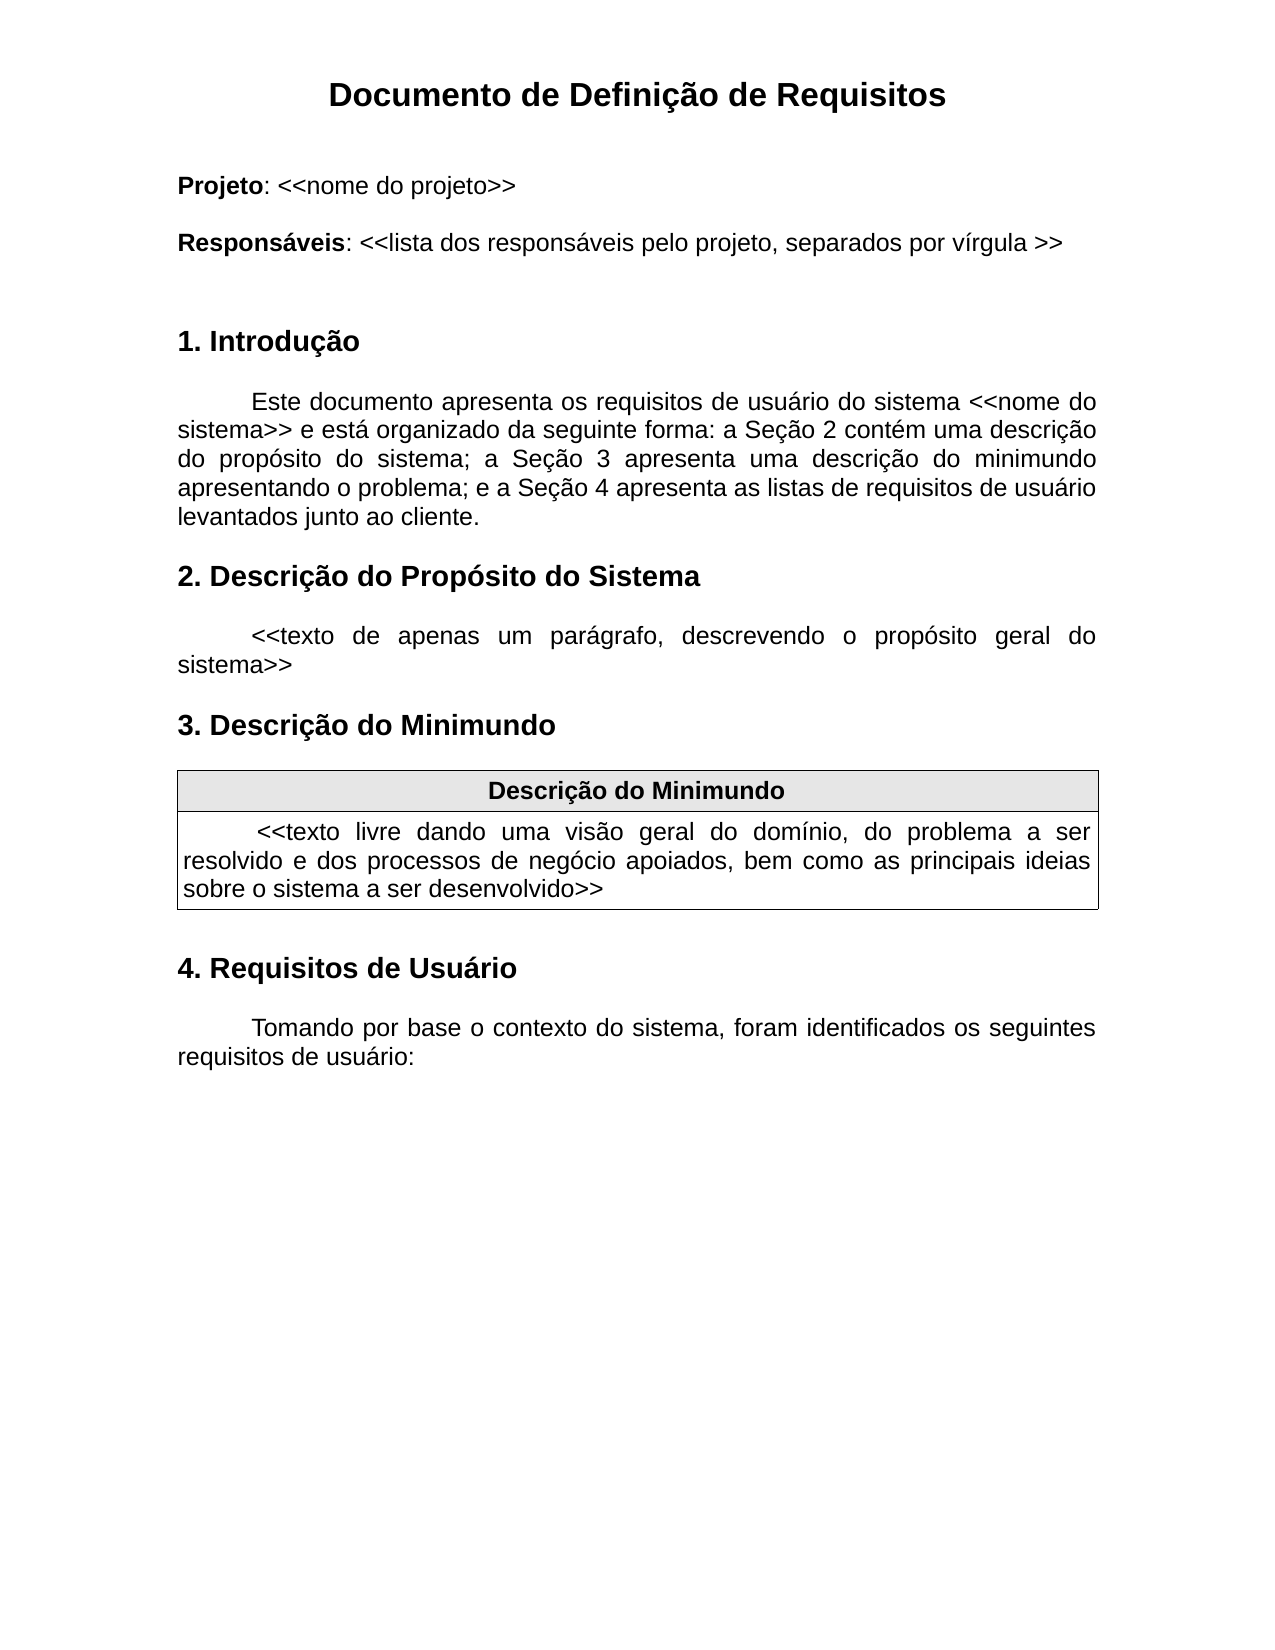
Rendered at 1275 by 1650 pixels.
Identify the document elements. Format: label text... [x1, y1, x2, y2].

text Este documento apresenta os requisitos de usuário do sistema <<nome do sistema>> e está organizado da seguinte forma: a Seção 2 contém uma descrição do propósito do sistema; a Seção 3 apresenta uma descrição do minimundo apresentando o problema; e a Seção 4 apresenta as listas de requisitos de usuário levantados junto ao cliente. [177, 387, 1098, 530]
text Documento de Definição de Requisitos [177, 75, 1098, 113]
text 4. Requisitos de Usuário [177, 951, 1098, 984]
text 3. Descrição do Minimundo [177, 708, 1098, 741]
text Projeto: <<nome do projeto>> [177, 171, 1098, 200]
text <<texto de apenas um parágrafo, descrevendo o propósito geral do sistema>> [177, 621, 1098, 679]
text Tomando por base o contexto do sistema, foram identificados os seguintes requisitos de usuário: [177, 1013, 1098, 1070]
text Responsáveis: <<lista dos responsáveis pelo projeto, separados por vírgula >> [177, 228, 1098, 257]
table_cell <<texto livre dando uma visão geral do domínio, do problema a ser resolvido e dos processos de negócio apoiados, bem como as principais ideias sobre o sistema a ser desenvolvido>> [178, 812, 1098, 909]
table_header Descrição do Minimundo [178, 771, 1098, 811]
text 1. Introdução [177, 324, 1098, 358]
text 2. Descrição do Propósito do Sistema [177, 559, 1098, 593]
